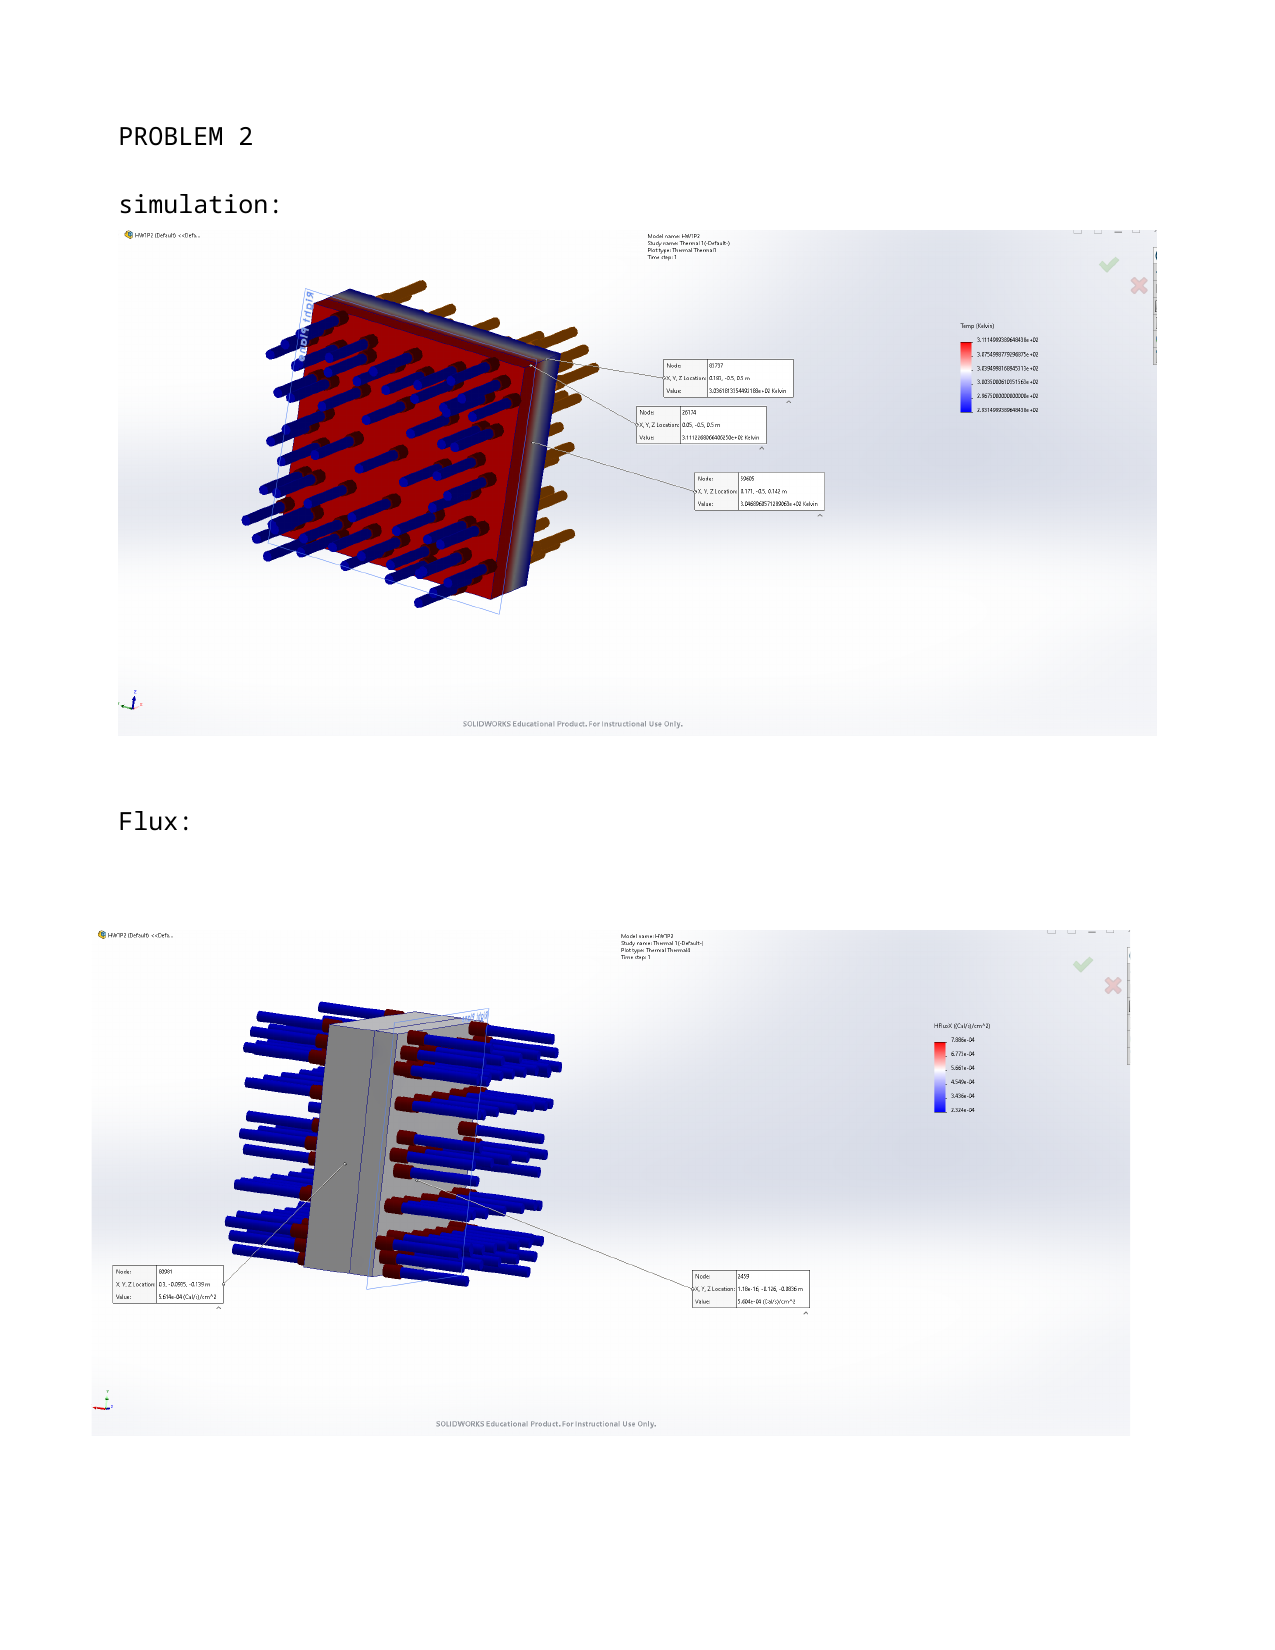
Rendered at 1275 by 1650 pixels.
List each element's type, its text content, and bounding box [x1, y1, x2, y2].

picture [118, 230, 1157, 736]
text PROBLEM 2 [118, 118, 1157, 152]
text simulation: [118, 186, 1157, 220]
picture [91, 930, 1131, 1436]
text Flux: [118, 804, 1157, 838]
